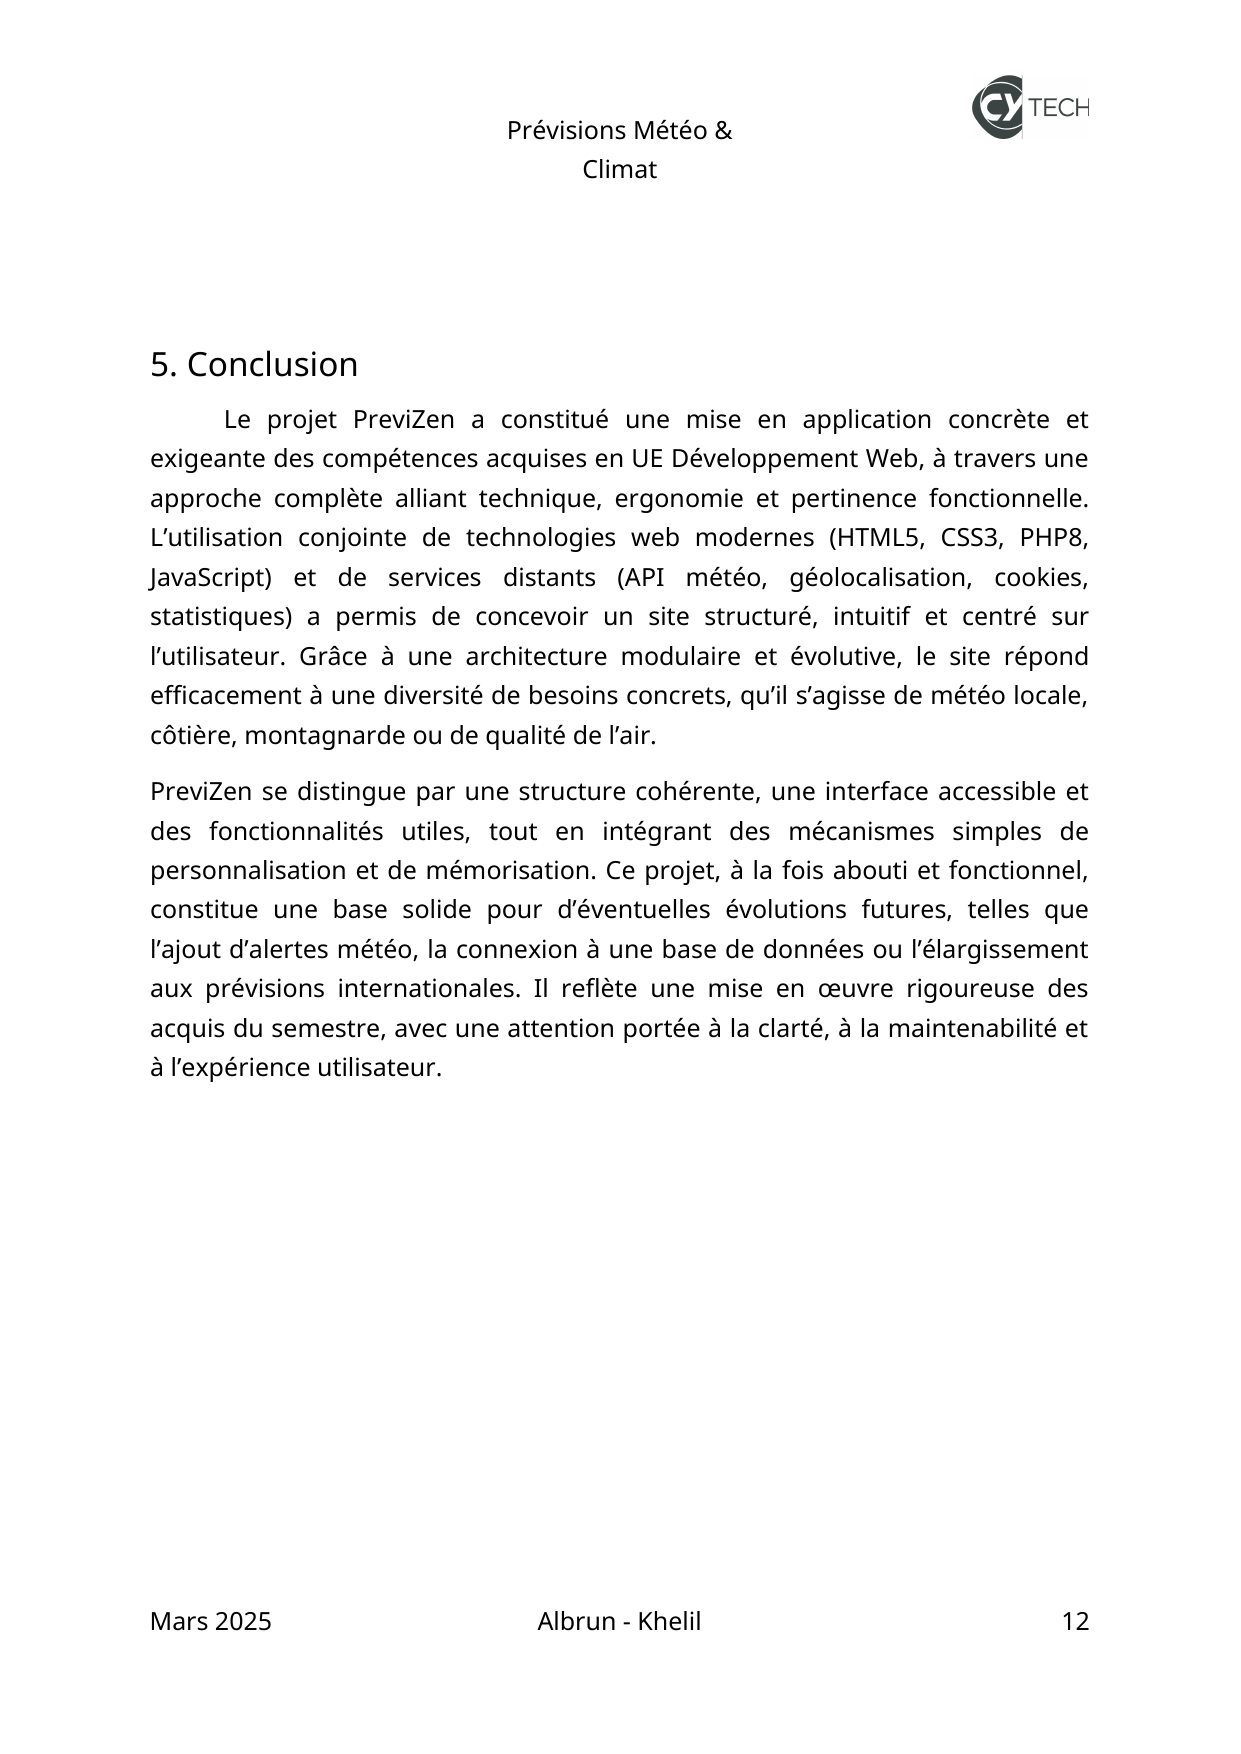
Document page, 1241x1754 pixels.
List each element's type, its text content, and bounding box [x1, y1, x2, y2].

text PreviZen se distingue par une structure cohérente, une interface accessible et des fonctionnalités utiles, tout en intégrant des mécanismes simples de personnalisation et de mémorisation. Ce projet, à la fois abouti et fonctionnel, constitue une base solide pour d’éventuelles évolutions futures, telles que l’ajout d’alertes météo, la connexion à une base de données ou l’élargissement aux prévisions internationales. Il reflète une mise en œuvre rigoureuse des acquis du semestre, avec une attention portée à la clarté, à la maintenabilité et à l’expérience utilisateur. [150, 774, 1090, 1084]
picture [970, 75, 1089, 139]
subtitle 5. Conclusion [150, 341, 1090, 386]
text Le projet PreviZen a constitué une mise en application concrète et exigeante des compétences acquises en UE Développement Web, à travers une approche complète alliant technique, ergonomie et pertinence fonctionnelle. L’utilisation conjointe de technologies web modernes (HTML5, CSS3, PHP8, JavaScript) et de services distants (API météo, géolocalisation, cookies, statistiques) a permis de concevoir un site structuré, intuitif et centré sur l’utilisateur. Grâce à une architecture modulaire et évolutive, le site répond efficacement à une diversité de besoins concrets, qu’il s’agisse de météo locale, côtière, montagnarde ou de qualité de l’air. [150, 402, 1090, 752]
